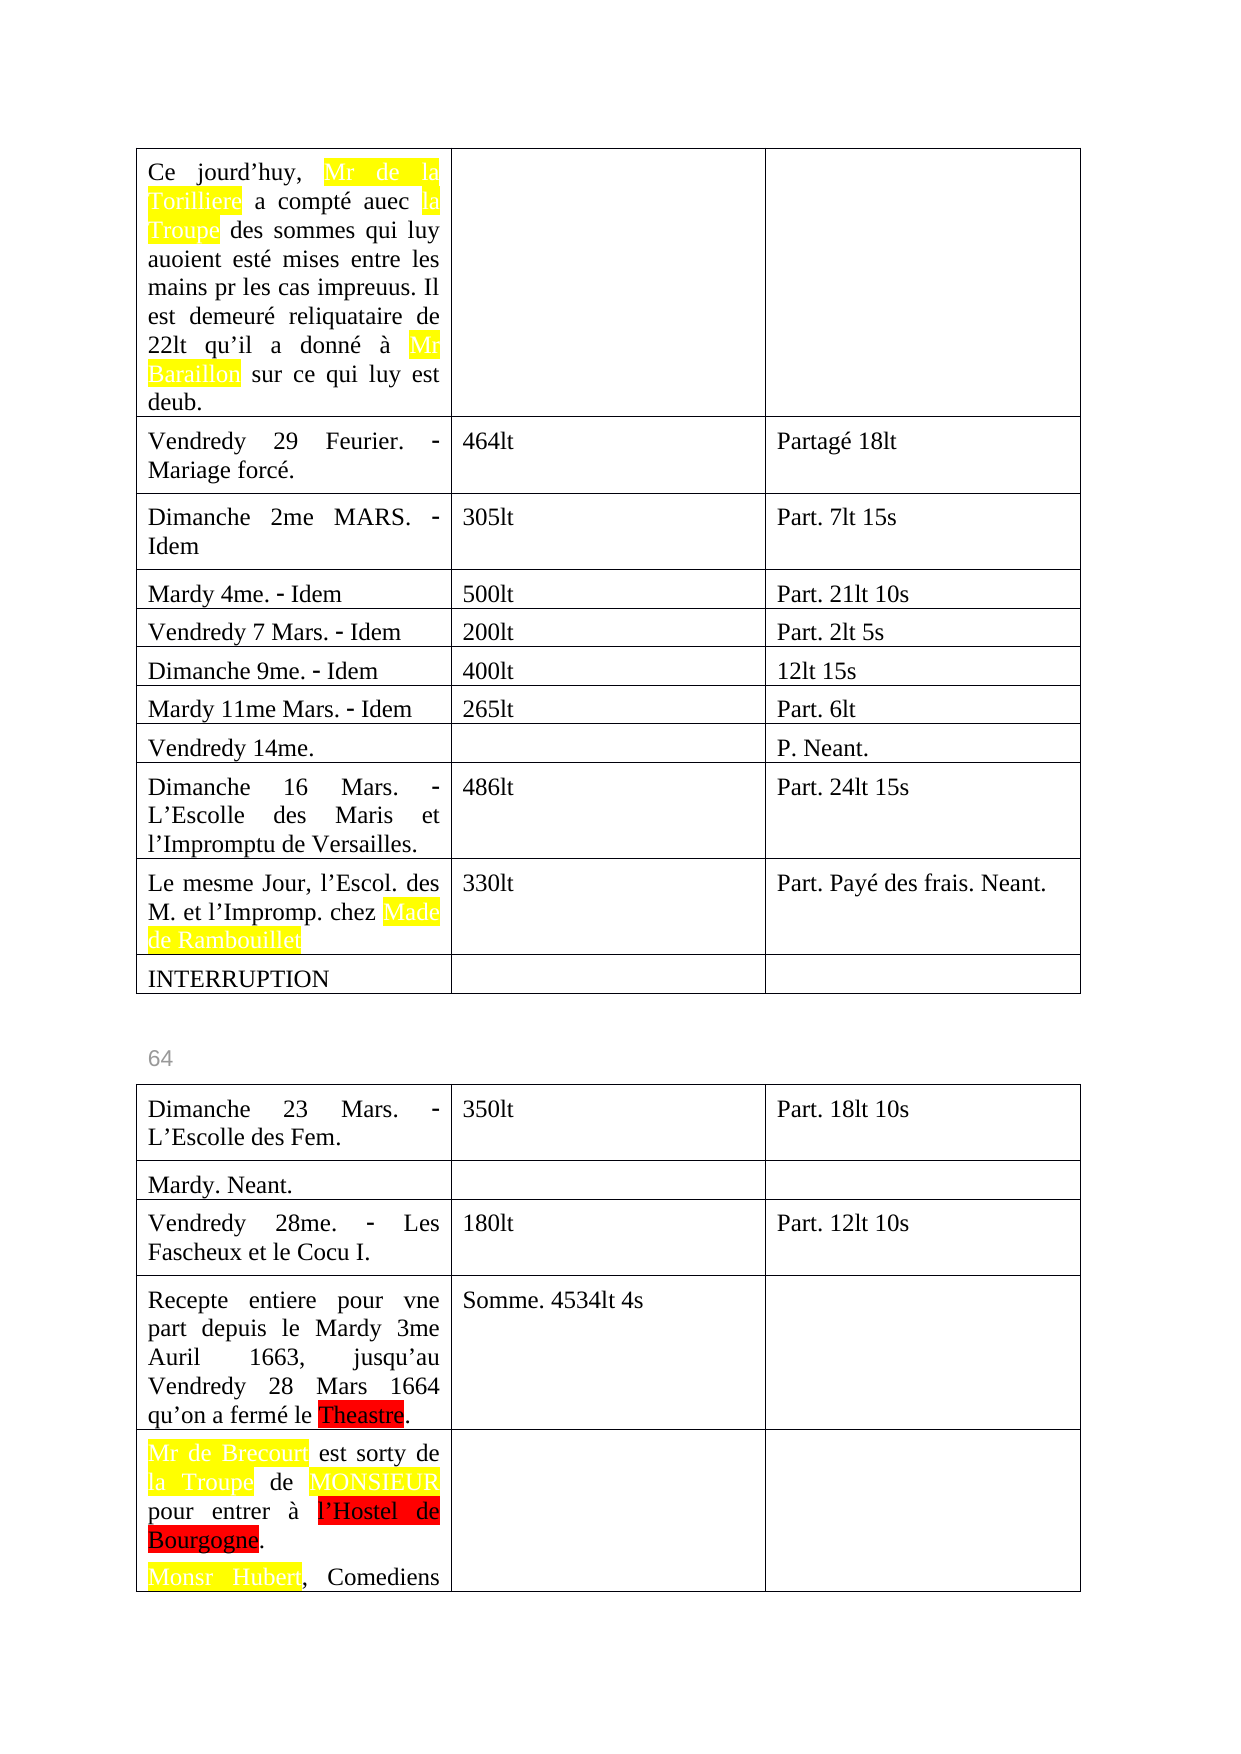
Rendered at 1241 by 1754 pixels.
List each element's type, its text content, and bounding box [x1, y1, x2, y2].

table_cell Part. 6lt [766, 686, 1080, 723]
table_cell 500lt [452, 570, 765, 607]
table_cell Mardy 11me Mars.  Idem [137, 686, 451, 723]
table_cell 330lt [452, 859, 765, 954]
table_cell Vendredy 29 Feurier.  Mariage forcé. [137, 417, 451, 492]
table_cell [766, 149, 1080, 416]
table_cell Part. 7lt 15s [766, 494, 1080, 569]
table_cell [452, 1430, 765, 1591]
table_cell 12lt 15s [766, 647, 1080, 685]
table_cell [766, 1161, 1080, 1199]
table_cell 464lt [452, 417, 765, 492]
table_cell 400lt [452, 647, 765, 685]
table_cell 265lt [452, 686, 765, 723]
table_cell [452, 1161, 765, 1199]
table_cell Ce jourd’huy, Mr de la Torilliere a compté auec la Troupe des sommes qui luy auoient esté mises entre les mains pr les cas impreuus. Il est demeuré reliquataire de 22lt qu’il a donné à Mr Baraillon sur ce qui luy est deub. [137, 149, 451, 416]
table_header 350lt [452, 1085, 765, 1160]
table_cell Vendredy 7 Mars.  Idem [137, 609, 451, 646]
table_cell Dimanche 9me.  Idem [137, 647, 451, 685]
table_cell INTERRUPTION [137, 955, 451, 993]
table_cell [452, 955, 765, 993]
table_cell Recepte entiere pour vne part depuis le Mardy 3me Auril 1663, jusqu’au Vendredy 28 Mars 1664 qu’on a fermé le Theastre. [137, 1276, 451, 1428]
table_cell Vendredy 14me. [137, 724, 451, 762]
table_cell [766, 1430, 1080, 1591]
table_cell Vendredy 28me.  Les Fascheux et le Cocu I. [137, 1200, 451, 1275]
table_cell Part. 24lt 15s [766, 763, 1080, 858]
table_cell Mardy. Neant. [137, 1161, 451, 1199]
table_cell 180lt [452, 1200, 765, 1275]
table_cell 200lt [452, 609, 765, 646]
table_cell P. Neant. [766, 724, 1080, 762]
table_cell Dimanche 16 Mars.  L’Escolle des Maris et l’Impromptu de Versailles. [137, 763, 451, 858]
table_cell Mr de Brecourt est sorty de la Troupe de MONSIEUR pour entrer à l’Hostel de Bourgogne. Monsr Hubert, Comediens [137, 1430, 451, 1591]
table_cell [766, 955, 1080, 993]
table_cell Dimanche 2me MARS.  Idem [137, 494, 451, 569]
table_header Part. 18lt 10s [766, 1085, 1080, 1160]
table_cell 305lt [452, 494, 765, 569]
table_cell [452, 724, 765, 762]
table_header Dimanche 23 Mars.  L’Escolle des Fem. [137, 1085, 451, 1160]
table_cell Part. Payé des frais. Neant. [766, 859, 1080, 954]
table_cell 486lt [452, 763, 765, 858]
table_cell Part. 12lt 10s [766, 1200, 1080, 1275]
table_cell [766, 1276, 1080, 1428]
table_cell Part. 21lt 10s [766, 570, 1080, 607]
table_cell [452, 149, 765, 416]
table_cell Somme. 4534lt 4s [452, 1276, 765, 1428]
table_cell Part. 2lt 5s [766, 609, 1080, 646]
table_cell Mardy 4me.  Idem [137, 570, 451, 607]
table_cell Partagé 18lt [766, 417, 1080, 492]
table_cell Le mesme Jour, l’Escol. des M. et l’Impromp. chez Made de Rambouillet [137, 859, 451, 954]
text 64 [173, 1045, 1093, 1071]
